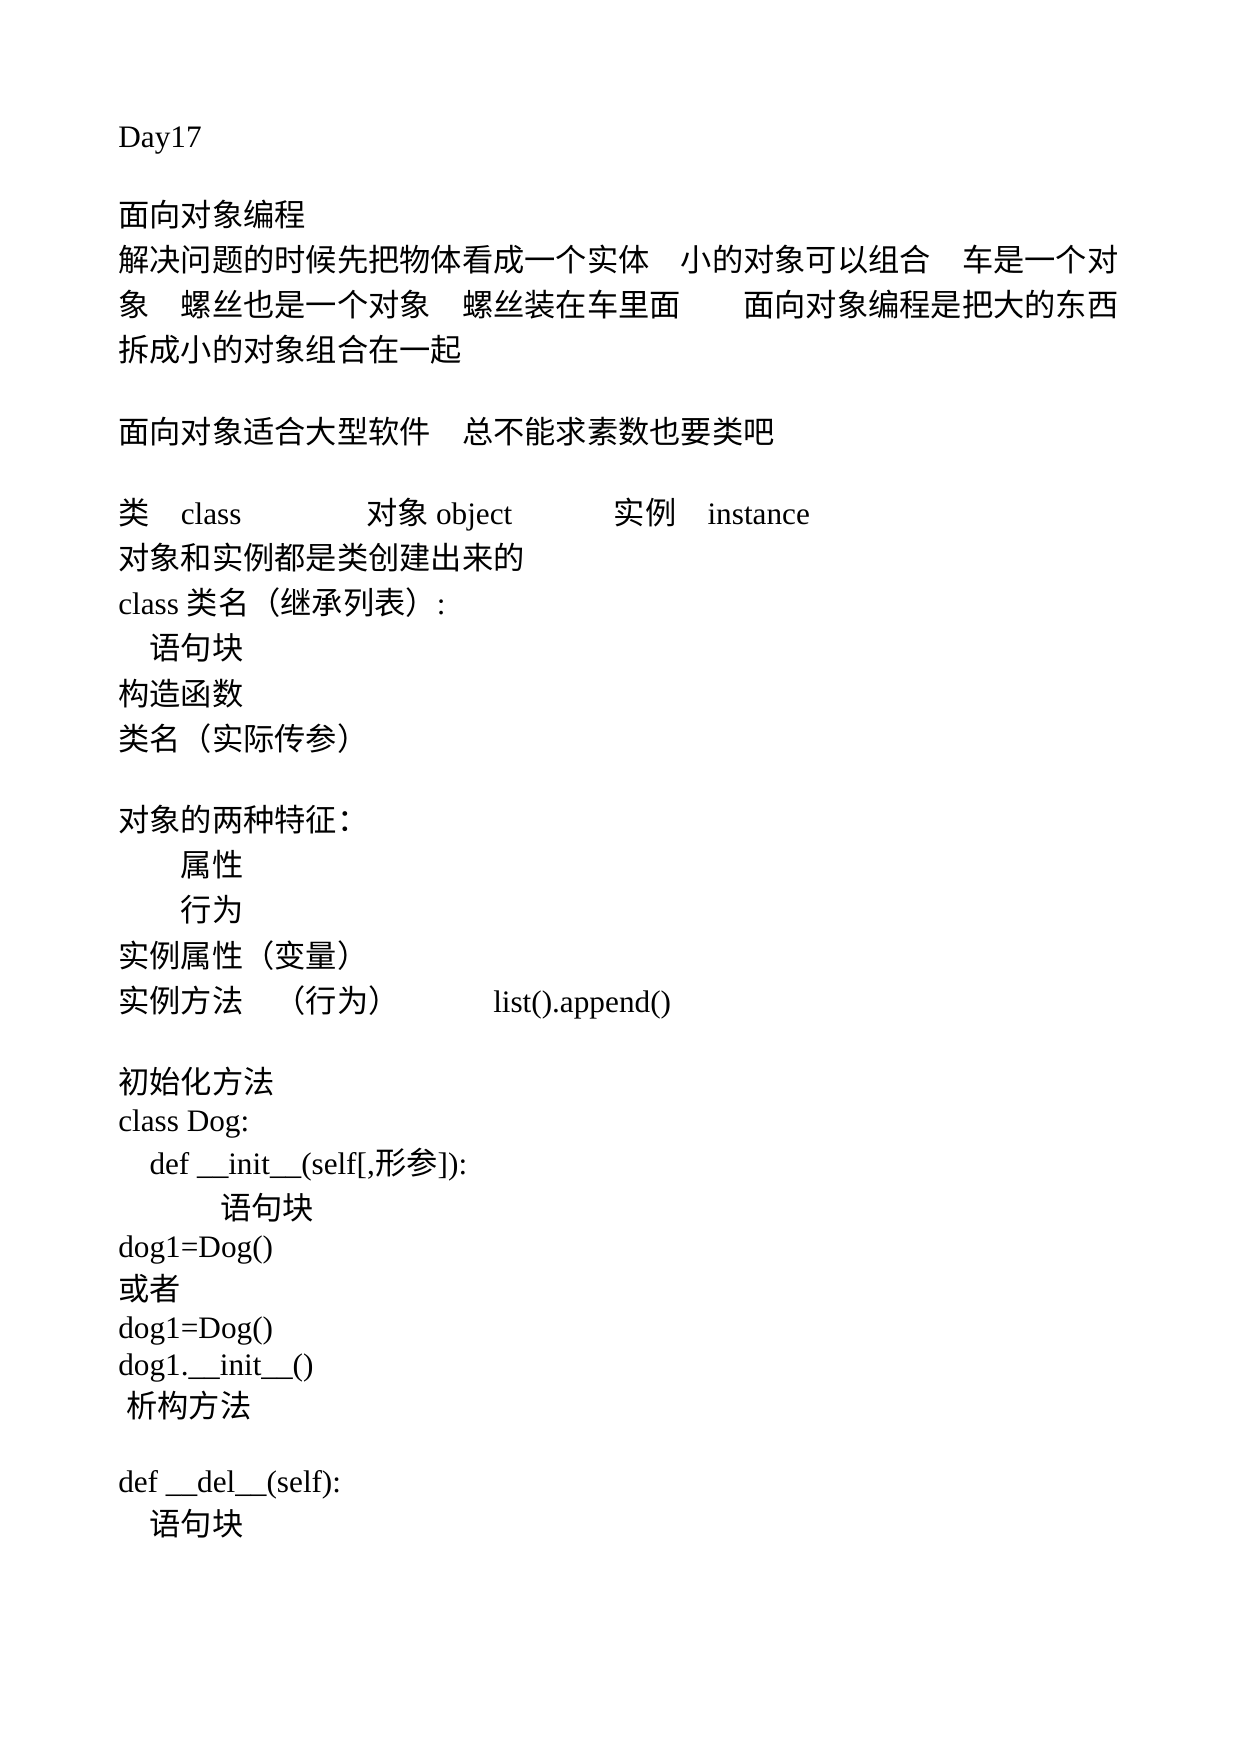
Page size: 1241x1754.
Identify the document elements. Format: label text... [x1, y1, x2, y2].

text 面向对象适合大型软件 总不能求素数也要类吧 [118, 407, 1122, 452]
text 行为 [118, 886, 1122, 931]
text 面向对象编程 [118, 190, 1122, 235]
text 对象和实例都是类创建出来的 [118, 533, 1122, 578]
text dog1.__init__() [118, 1346, 1122, 1382]
text 实例属性（变量） [118, 931, 1122, 976]
text 类名（实际传参） [118, 714, 1122, 759]
text class Dog: [118, 1102, 1122, 1138]
text def __init__(self[,形参]): [118, 1138, 1122, 1183]
text Day17 [118, 118, 1122, 154]
text 属性 [118, 840, 1122, 886]
text 初始化方法 [118, 1057, 1122, 1102]
text 类 class 对象 object 实例 instance [118, 488, 1122, 533]
text 析构方法 [118, 1382, 1122, 1427]
text dog1=Dog() [118, 1310, 1122, 1346]
text 语句块 [118, 623, 1122, 669]
text dog1=Dog() [118, 1229, 1122, 1264]
text 解决问题的时候先把物体看成一个实体 小的对象可以组合 车是一个对象 螺丝也是一个对象 螺丝装在车里面 面向对象编程是把大的东西拆成小的对象组合在一起 [118, 235, 1122, 371]
text 实例方法 （行为） list().append() [118, 976, 1122, 1021]
text def __del__(self): [118, 1463, 1122, 1499]
text 对象的两种特征： [118, 795, 1122, 840]
text 或者 [118, 1264, 1122, 1310]
text 语句块 [118, 1183, 1122, 1229]
text 语句块 [118, 1499, 1122, 1544]
text 构造函数 [118, 669, 1122, 714]
text class 类名（继承列表）: [118, 578, 1122, 623]
